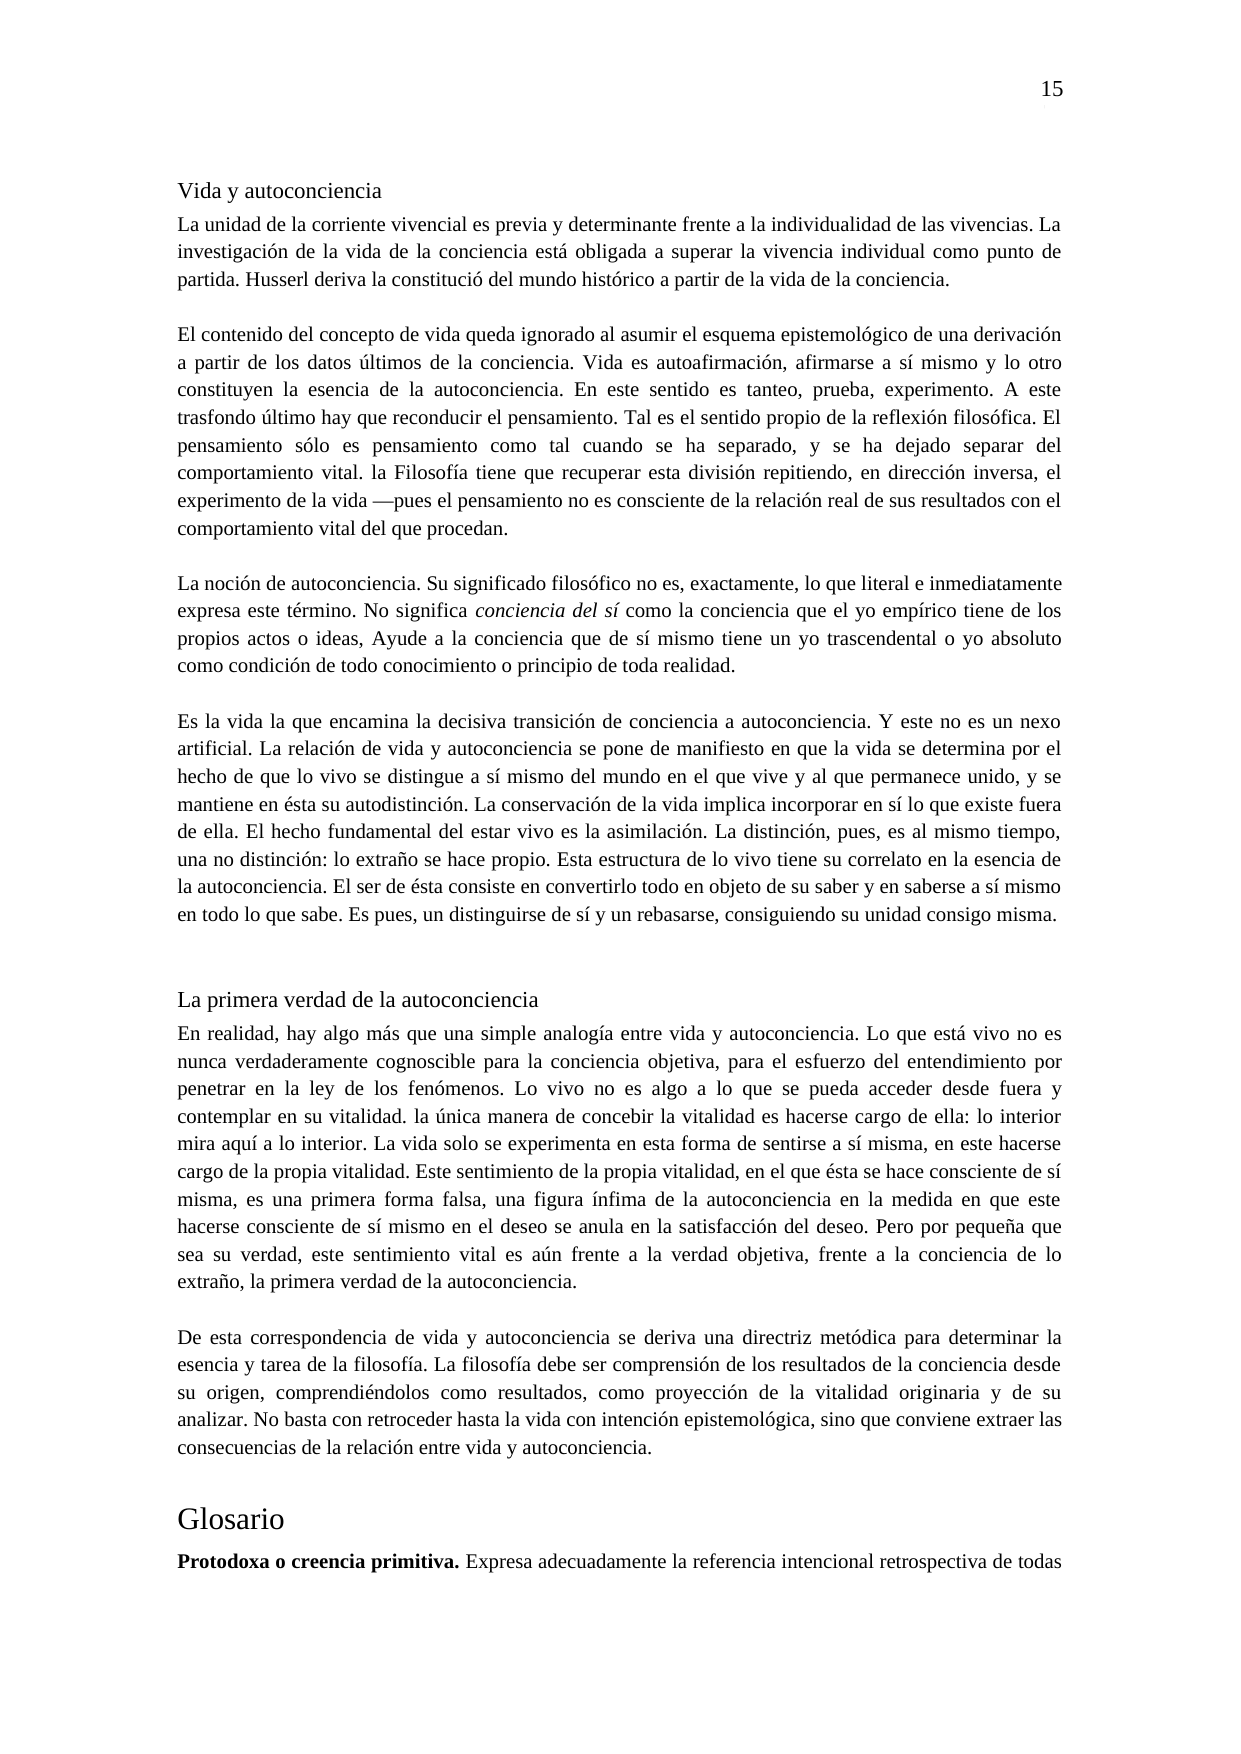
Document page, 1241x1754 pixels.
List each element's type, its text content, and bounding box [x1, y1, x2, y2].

text En realidad, hay algo más que una simple analogía entre vida y autoconciencia. Lo que está vivo no es nunca verdaderamente cognoscible para la conciencia objetiva, para el esfuerzo del entendimiento por penetrar en la ley de los fenómenos. Lo vivo no es algo a lo que se pueda acceder desde fuera y contemplar en su vitalidad. la única manera de concebir la vitalidad es hacerse cargo de ella: lo interior mira aquí a lo interior. La vida solo se experimenta en esta forma de sentirse a sí misma, en este hacerse cargo de la propia vitalidad. Este sentimiento de la propia vitalidad, en el que ésta se hace consciente de sí misma, es una primera forma falsa, una figura ínfima de la autoconciencia en la medida en que este hacerse consciente de sí mismo en el deseo se anula en la satisfacción del deseo. Pero por pequeña que sea su verdad, este sentimiento vital es aún frente a la verdad objetiva, frente a la conciencia de lo extraño, la primera verdad de la autoconciencia. [177, 1021, 1063, 1293]
text Es la vida la que encamina la decisiva transición de conciencia a autoconciencia. Y este no es un nexo artificial. La relación de vida y autoconciencia se pone de manifiesto en que la vida se determina por el hecho de que lo vivo se distingue a sí mismo del mundo en el que vive y al que permanece unido, y se mantiene en ésta su autodistinción. La conservación de la vida implica incorporar en sí lo que existe fuera de ella. El hecho fundamental del estar vivo es la asimilación. La distinción, pues, es al mismo tiempo, una no distinción: lo extraño se hace propio. Esta estructura de lo vivo tiene su correlato en la esencia de la autoconciencia. El ser de ésta consiste en convertirlo todo en objeto de su saber y en saberse a sí mismo en todo lo que sabe. Es pues, un distinguirse de sí y un rebasarse, consiguiendo su unidad consigo misma. [177, 709, 1063, 926]
text Protodoxa o creencia primitiva. Expresa adecuadamente la referencia intencional retrospectiva de todas [177, 1548, 1063, 1573]
subtitle La primera verdad de la autoconciencia [177, 986, 1063, 1013]
text La noción de autoconciencia. Su significado filosófico no es, exactamente, lo que literal e inmediatamente expresa este término. No significa conciencia del sí como la conciencia que el yo empírico tiene de los propios actos o ideas, Ayude a la conciencia que de sí mismo tiene un yo trascendental o yo absoluto como condición de todo conocimiento o principio de toda realidad. [177, 571, 1063, 677]
subtitle Glosario [177, 1500, 1063, 1536]
subtitle Vida y autoconciencia [177, 177, 1063, 203]
text La unidad de la corriente vivencial es previa y determinante frente a la individualidad de las vivencias. La investigación de la vida de la conciencia está obligada a superar la vivencia individual como punto de partida. Husserl deriva la constitució del mundo histórico a partir de la vida de la conciencia. [177, 212, 1063, 291]
text El contenido del concepto de vida queda ignorado al asumir el esquema epistemológico de una derivación a partir de los datos últimos de la conciencia. Vida es autoafirmación, afirmarse a sí mismo y lo otro constituyen la esencia de la autoconciencia. En este sentido es tanteo, prueba, experimento. A este trasfondo último hay que reconducir el pensamiento. Tal es el sentido propio de la reflexión filosófica. El pensamiento sólo es pensamiento como tal cuando se ha separado, y se ha dejado separar del comportamiento vital. la Filosofía tiene que recuperar esta división repitiendo, en dirección inversa, el experimento de la vida —pues el pensamiento no es consciente de la relación real de sus resultados con el comportamiento vital del que procedan. [177, 322, 1063, 539]
text De esta correspondencia de vida y autoconciencia se deriva una directriz metódica para determinar la esencia y tarea de la filosofía. La filosofía debe ser comprensión de los resultados de la conciencia desde su origen, comprendiéndolos como resultados, como proyección de la vitalidad originaria y de su analizar. No basta con retroceder hasta la vida con intención epistemológica, sino que conviene extraer las consecuencias de la relación entre vida y autoconciencia. [177, 1324, 1063, 1459]
